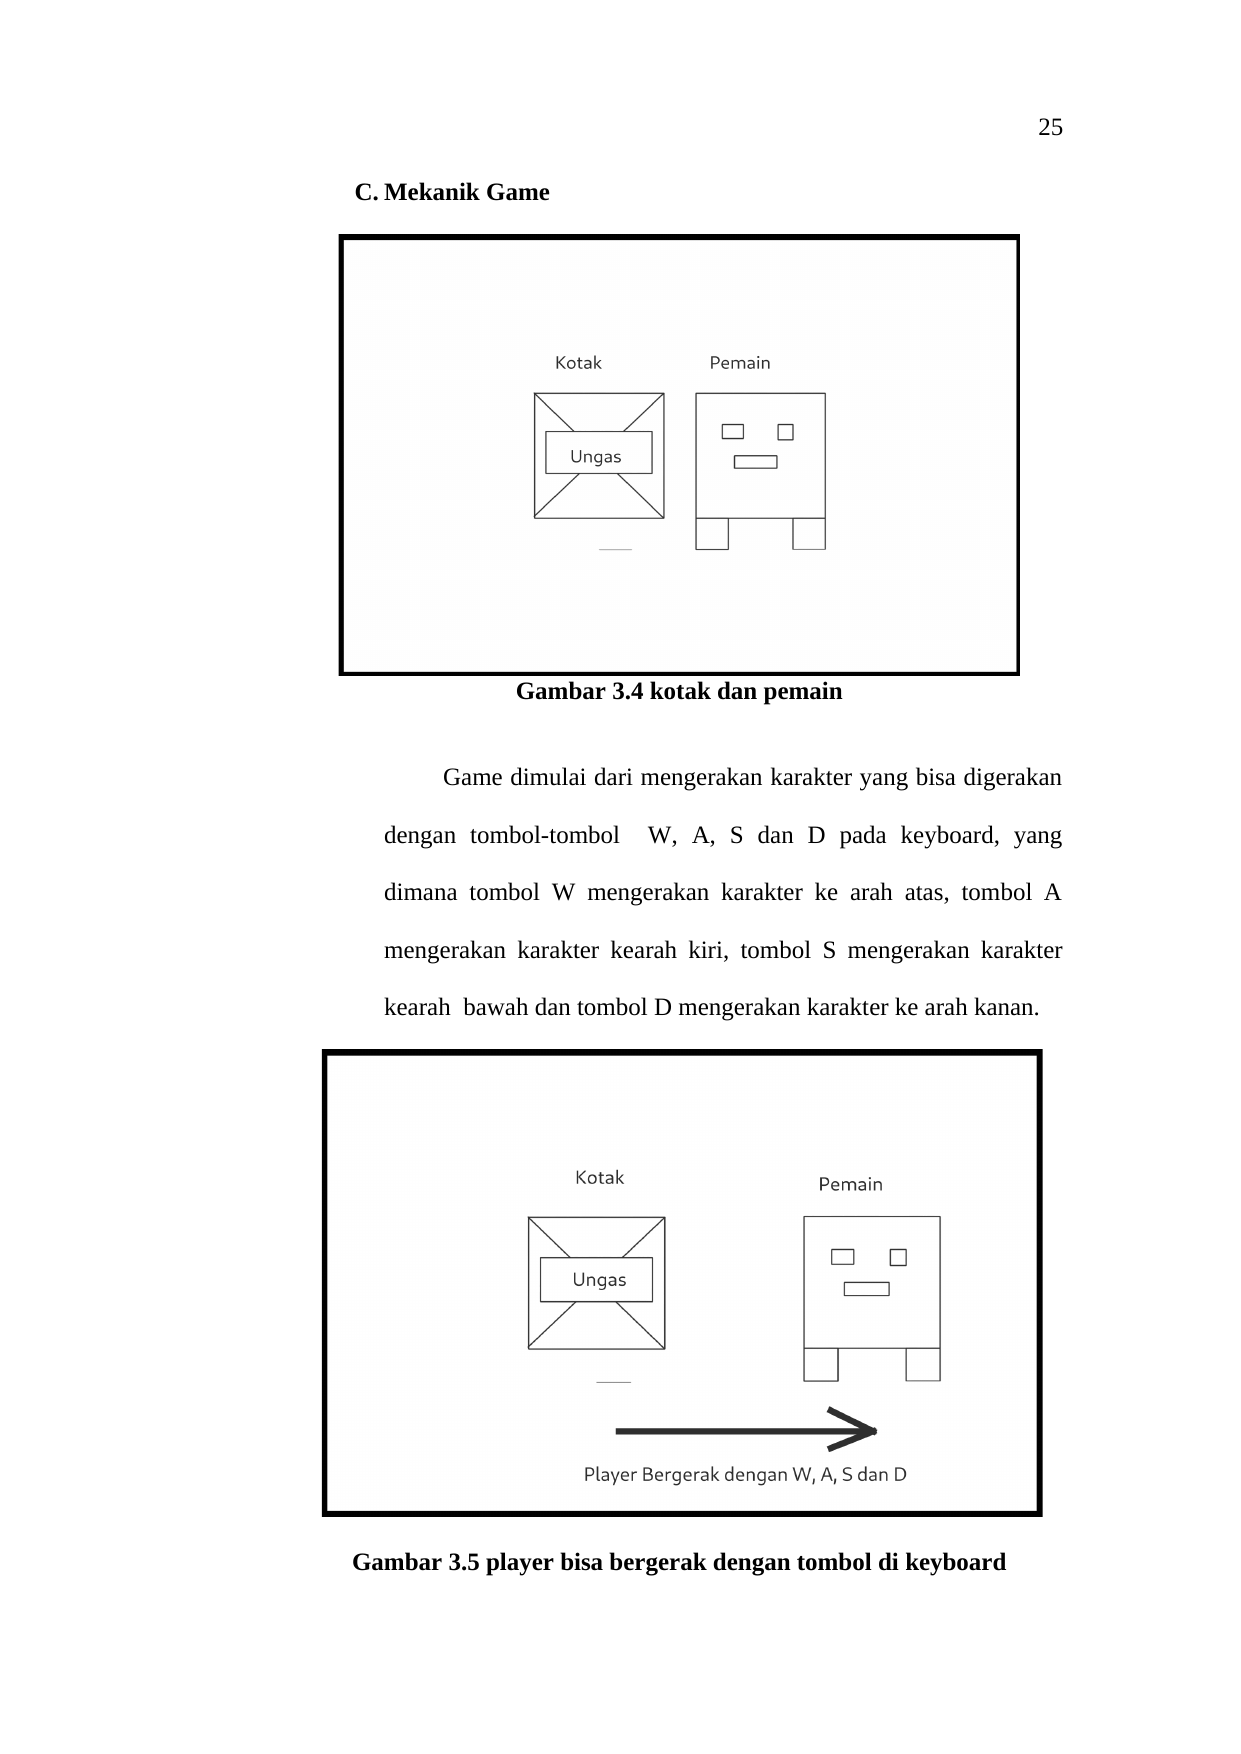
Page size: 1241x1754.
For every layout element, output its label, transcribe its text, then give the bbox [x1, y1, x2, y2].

text Gambar 3.5 player bisa bergerak dengan tombol di keyboard [295, 1547, 1063, 1575]
text Game dimulai dari mengerakan karakter yang bisa digerakan dengan tombol-tombol W, A, S dan D pada keyboard, yang dimana tombol W mengerakan karakter ke arah atas, tombol A mengerakan karakter kearah kiri, tombol S mengerakan karakter kearah bawah dan tombol D mengerakan karakter ke arah kanan. [384, 762, 1063, 1021]
subtitle Mekanik Game [354, 177, 1063, 206]
text Gambar 3.4 kotak dan pemain [295, 676, 1063, 705]
